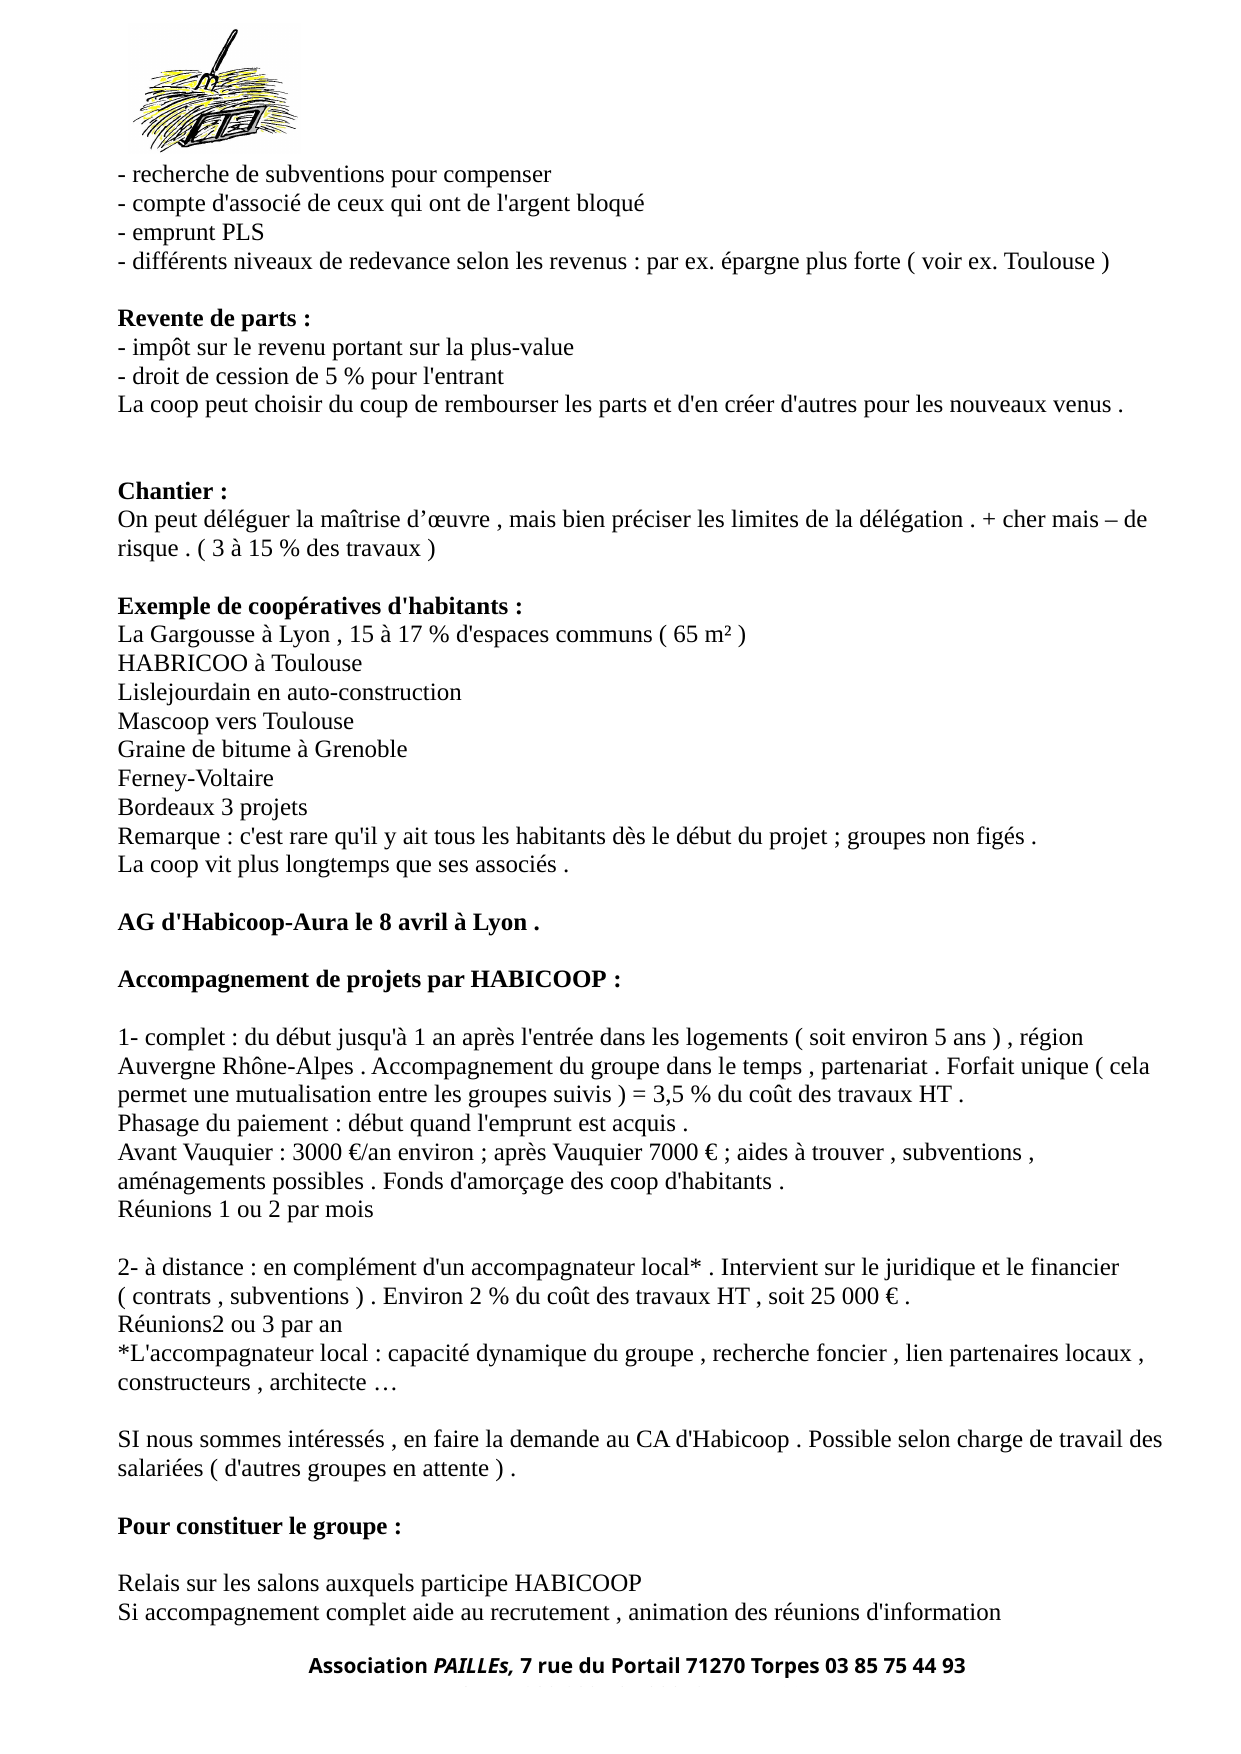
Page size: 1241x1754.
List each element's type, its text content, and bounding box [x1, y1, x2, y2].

text Phasage du paiement : début quand l'emprunt est acquis . [117, 1108, 1168, 1137]
picture [127, 23, 302, 154]
text - compte d'associé de ceux qui ont de l'argent bloqué [117, 188, 1168, 217]
text Avant Vauquier : 3000 €/an environ ; après Vauquier 7000 € ; aides à trouver , subventions , aménagements possibles . Fonds d'amorçage des coop d'habitants . [117, 1137, 1168, 1194]
text Ferney-Voltaire [117, 763, 1168, 792]
text La coop vit plus longtemps que ses associés . [117, 849, 1168, 878]
text Si accompagnement complet aide au recrutement , animation des réunions d'information [117, 1597, 1168, 1626]
text - recherche de subventions pour compenser [117, 159, 1168, 188]
text Réunions2 ou 3 par an [117, 1309, 1168, 1338]
text Exemple de coopératives d'habitants : [117, 591, 1168, 619]
text Lislejourdain en auto-construction [117, 677, 1168, 706]
text HABRICOO à Toulouse [117, 648, 1168, 677]
text Graine de bitume à Grenoble [117, 734, 1168, 763]
text Bordeaux 3 projets [117, 792, 1168, 821]
text On peut déléguer la maîtrise d’œuvre , mais bien préciser les limites de la délégation . + cher mais – de risque . ( 3 à 15 % des travaux ) [117, 504, 1168, 562]
text - droit de cession de 5 % pour l'entrant [117, 361, 1168, 389]
text - impôt sur le revenu portant sur la plus-value [117, 332, 1168, 361]
text Relais sur les salons auxquels participe HABICOOP [117, 1568, 1168, 1597]
text La coop peut choisir du coup de rembourser les parts et d'en créer d'autres pour les nouveaux venus . [117, 389, 1168, 418]
text Pour constituer le groupe : [117, 1511, 1168, 1539]
text 2- à distance : en complément d'un accompagnateur local* . Intervient sur le juridique et le financier ( contrats , subventions ) . Environ 2 % du coût des travaux HT , soit 25 000 € . [117, 1252, 1168, 1309]
text - emprunt PLS [117, 217, 1168, 246]
text La Gargousse à Lyon , 15 à 17 % d'espaces communs ( 65 m² ) [117, 619, 1168, 648]
text Chantier : [117, 476, 1168, 504]
text Remarque : c'est rare qu'il y ait tous les habitants dès le début du projet ; groupes non figés . [117, 821, 1168, 849]
text SI nous sommes intéressés , en faire la demande au CA d'Habicoop . Possible selon charge de travail des salariées ( d'autres groupes en attente ) . [117, 1424, 1168, 1482]
text AG d'Habicoop-Aura le 8 avril à Lyon . [117, 907, 1168, 936]
text Réunions 1 ou 2 par mois [117, 1194, 1168, 1223]
text Accompagnement de projets par HABICOOP : [117, 964, 1168, 993]
text Revente de parts : [117, 303, 1168, 332]
text - différents niveaux de redevance selon les revenus : par ex. épargne plus forte ( voir ex. Toulouse ) [117, 246, 1168, 274]
text *L'accompagnateur local : capacité dynamique du groupe , recherche foncier , lien partenaires locaux , constructeurs , architecte … [117, 1338, 1168, 1396]
text Mascoop vers Toulouse [117, 706, 1168, 734]
text 1- complet : du début jusqu'à 1 an après l'entrée dans les logements ( soit environ 5 ans ) , région Auvergne Rhône-Alpes . Accompagnement du groupe dans le temps , partenariat . Forfait unique ( cela permet une mutualisation entre les groupes suivis ) = 3,5 % du coût des travaux HT . [117, 1022, 1168, 1108]
